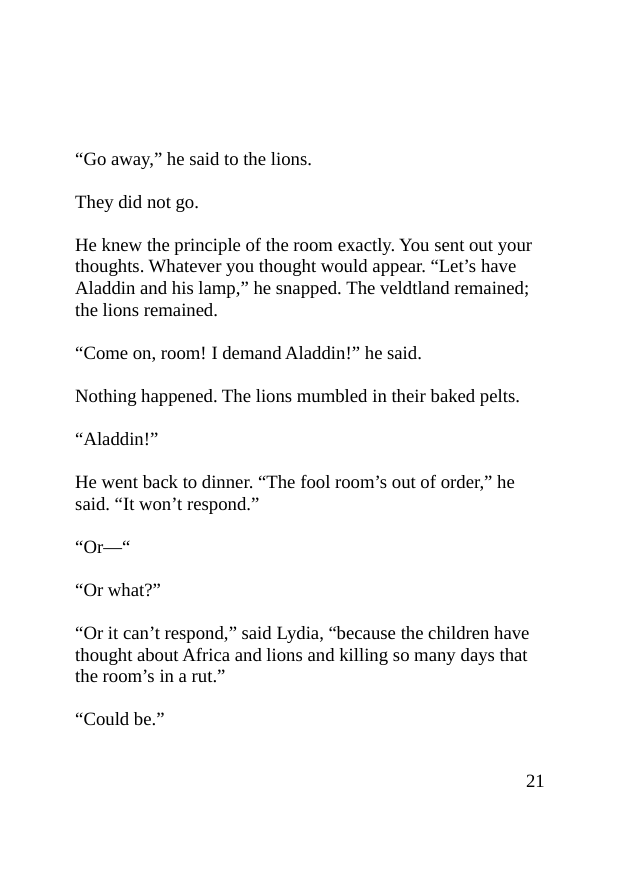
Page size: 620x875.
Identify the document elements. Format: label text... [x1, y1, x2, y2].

text “Go away,” he said to the lions. They did not go. He knew the principle of the room exactly. You sent out your thoughts. Whatever you thought would appear. “Let’s have Aladdin and his lamp,” he snapped. The veldtland remained; the lions remained. “Come on, room! I demand Aladdin!” he said. Nothing happened. The lions mumbled in their baked pelts. “Aladdin!” He went back to dinner. “The fool room’s out of order,” he said. “It won’t respond.” “Or—“ “Or what?” “Or it can’t respond,” said Lydia, “because the children have thought about Africa and lions and killing so many days that the room’s in a rut.” “Could be.” [75, 126, 544, 730]
